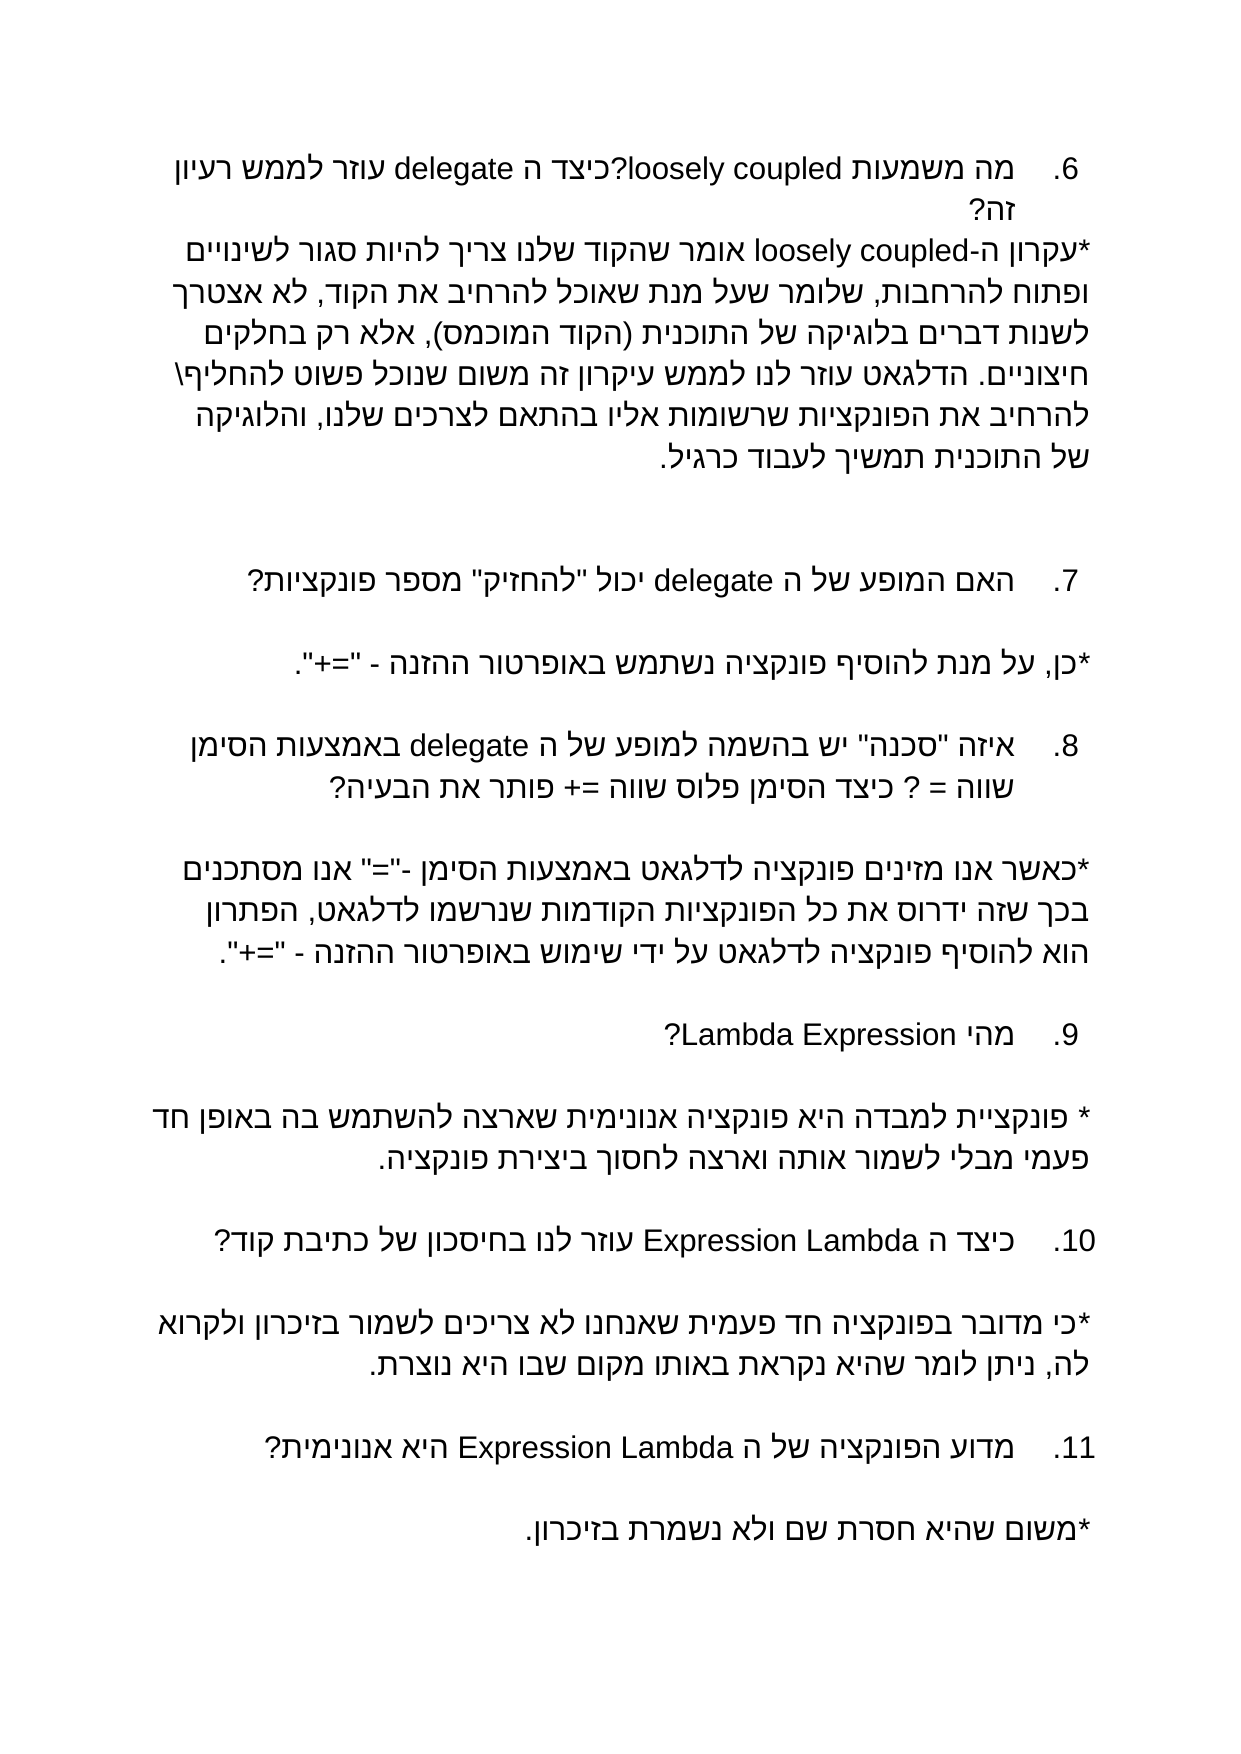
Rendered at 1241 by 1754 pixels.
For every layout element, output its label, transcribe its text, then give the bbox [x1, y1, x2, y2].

text *כי מדובר בפונקציה חד פעמית שאנחנו לא צריכים לשמור בזיכרון ולקרוא לה, ניתן לומר שהיא נקראת באותו מקום שבו היא נוצרת. [150, 1305, 1090, 1382]
text *כאשר אנו מזינים פונקציה לדלגאט באמצעות הסימן -"=" אנו מסתכנים בכך שזה ידרוס את כל הפונקציות הקודמות שנרשמו לדלגאט, הפתרון הוא להוסיף פונקציה לדלגאט על ידי שימוש באופרטור ההזנה - "=+". [150, 851, 1090, 970]
list *עקרון ה-loosely coupled אומר שהקוד שלנו צריך להיות סגור לשינויים ופתוח להרחבות, שלומר שעל מנת שאוכל להרחיב את הקוד, לא אצטרך לשנות דברים בלוגיקה של התוכנית (הקוד המוכמס), אלא רק בחלקים חיצוניים. הדלגאט עוזר לנו לממש עיקרון זה משום שנוכל פשוט להחליף\להרחיב את הפונקציות שרשומות אליו בהתאם לצרכים שלנו, והלוגיקה של התוכנית תמשיך לעבוד כרגיל. [150, 232, 1090, 475]
text *כן, על מנת להוסיף פונקציה נשתמש באופרטור ההזנה - "=+". [150, 645, 1090, 681]
list מדוע הפונקציה של ה Expression Lambda היא אנונימית? [150, 1429, 1053, 1465]
list כיצד ה Expression Lambda עוזר לנו בחיסכון של כתיבת קוד? [150, 1222, 1053, 1258]
list * פונקציית למבדה היא פונקציה אנונימית שארצה להשתמש בה באופן חד פעמי מבלי לשמור אותה וארצה לחסוך ביצירת פונקציה. [150, 1099, 1090, 1217]
list מה משמעות loosely coupled?כיצד ה delegate עוזר לממש רעיון זה? [150, 150, 1053, 227]
list איזה "סכנה" יש בהשמה למופע של ה delegate באמצעות הסימן שווה = ? כיצד הסימן פלוס שווה =+ פותר את הבעיה? [150, 727, 1053, 846]
list *משום שהיא חסרת שם ולא נשמרת בזיכרון. [150, 1511, 1090, 1547]
list האם המופע של ה delegate יכול "להחזיק" מספר פונקציות? [150, 562, 1053, 640]
list מהי Lambda Expression? [150, 1016, 1053, 1052]
